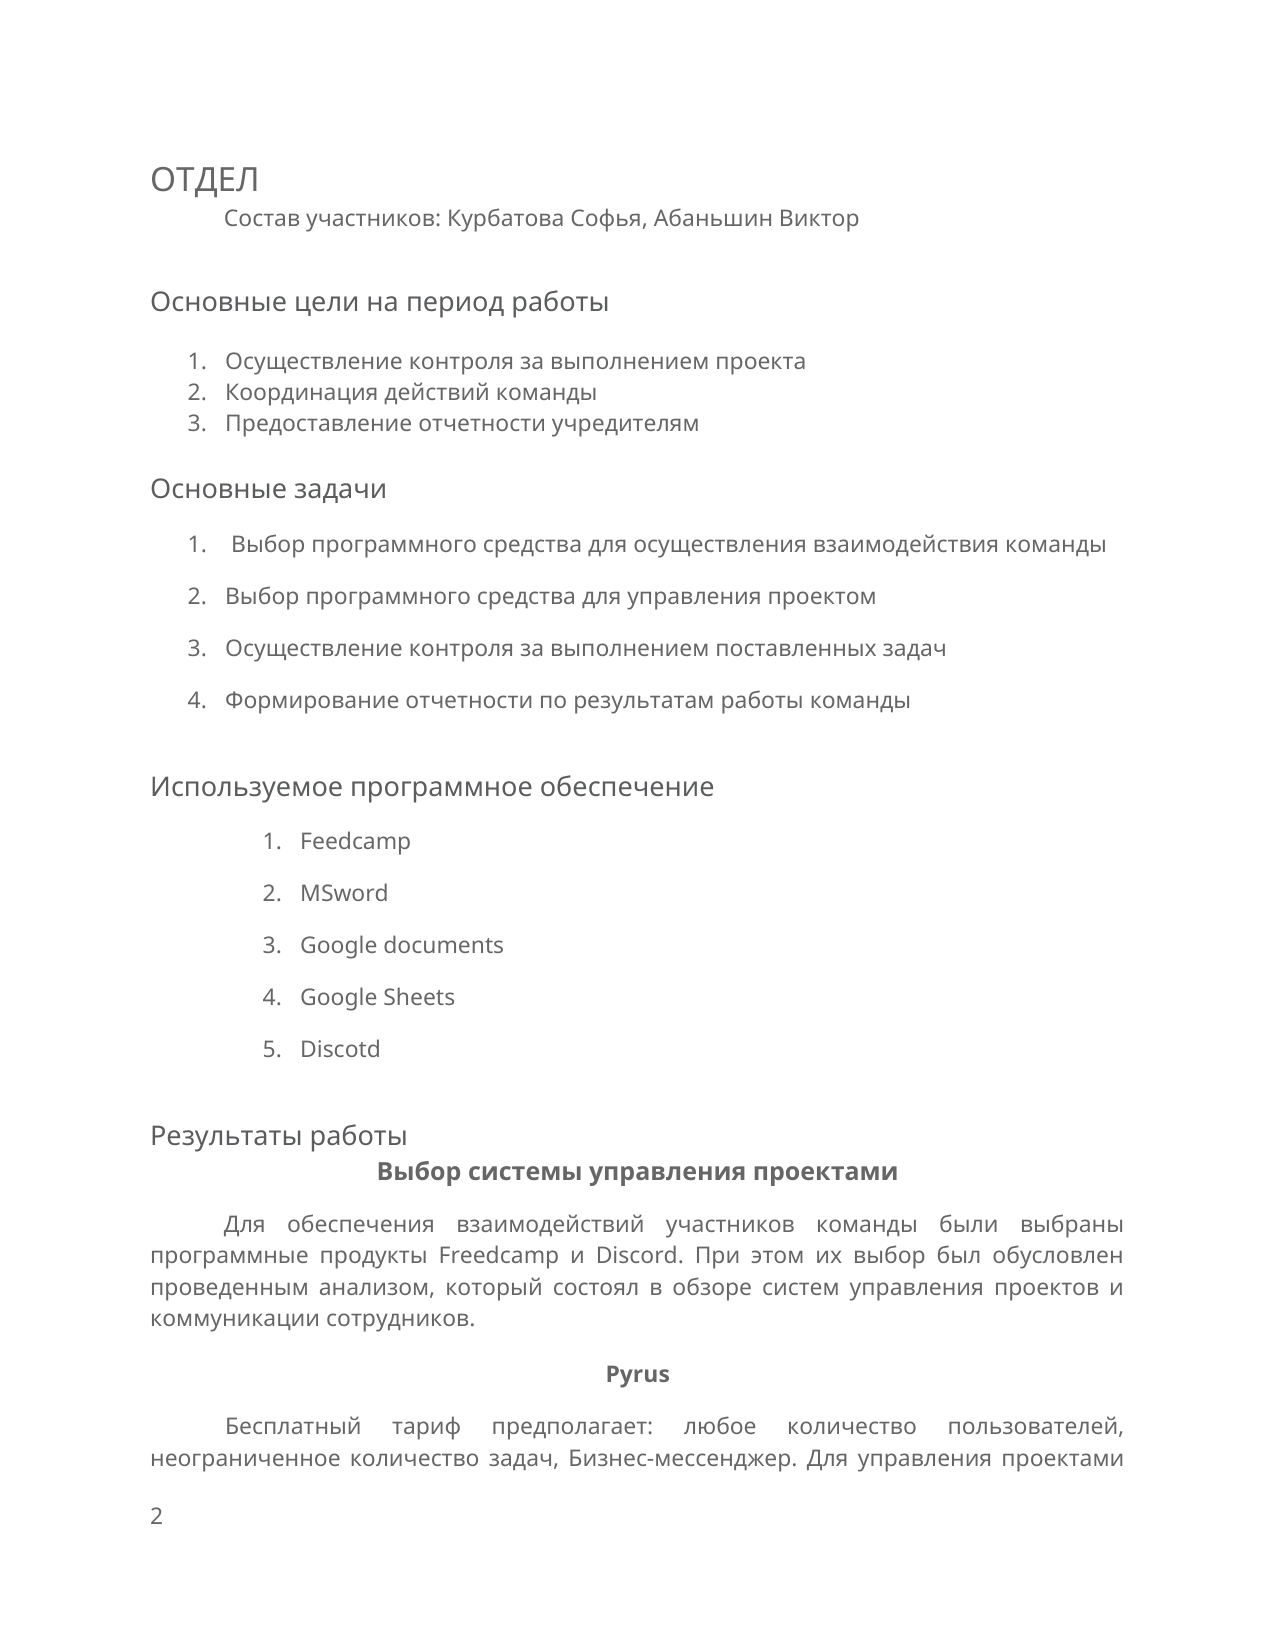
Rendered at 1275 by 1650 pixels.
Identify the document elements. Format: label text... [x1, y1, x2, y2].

list Google documents [262, 929, 1125, 960]
text Состав участников: Курбатова Софья, Абаньшин Виктор [150, 202, 1125, 233]
subtitle Основные задачи [150, 470, 1125, 507]
subtitle Выбор системы управления проектами [150, 1153, 1125, 1187]
list Координация действий команды [187, 376, 1125, 407]
list Discotd [262, 1033, 1125, 1064]
subtitle Используемое программное обеспечение [150, 767, 1125, 804]
list Выбор программного средства для управления проектом [187, 579, 1125, 611]
list Осуществление контроля за выполнением поставленных задач [187, 632, 1125, 663]
list Формирование отчетности по результатам работы команды [187, 684, 1125, 715]
list Выбор программного средства для осуществления взаимодействия команды [187, 527, 1125, 559]
subtitle Pyrus [150, 1358, 1125, 1389]
subtitle Результаты работы [150, 1116, 1125, 1153]
list Предоставление отчетности учредителям [187, 407, 1125, 438]
list Google Sheets [262, 981, 1125, 1012]
list Feedcamp [262, 825, 1125, 856]
list MSword [262, 877, 1125, 908]
subtitle Основные цели на период работы [150, 283, 1125, 320]
text Для обеспечения взаимодействий участников команды были выбраны программные продукты Freedcamp и Discord. При этом их выбор был обусловлен проведенным анализом, который состоял в обзоре систем управления проектов и коммуникации сотрудников. [150, 1208, 1125, 1333]
text Бесплатный тариф предполагает: любое количество пользователей, неограниченное количество задач, Бизнес-мессенджер. Для управления проектами [150, 1410, 1125, 1473]
list Осуществление контроля за выполнением проекта [187, 345, 1125, 376]
subtitle ОТДЕЛ [150, 156, 1125, 202]
